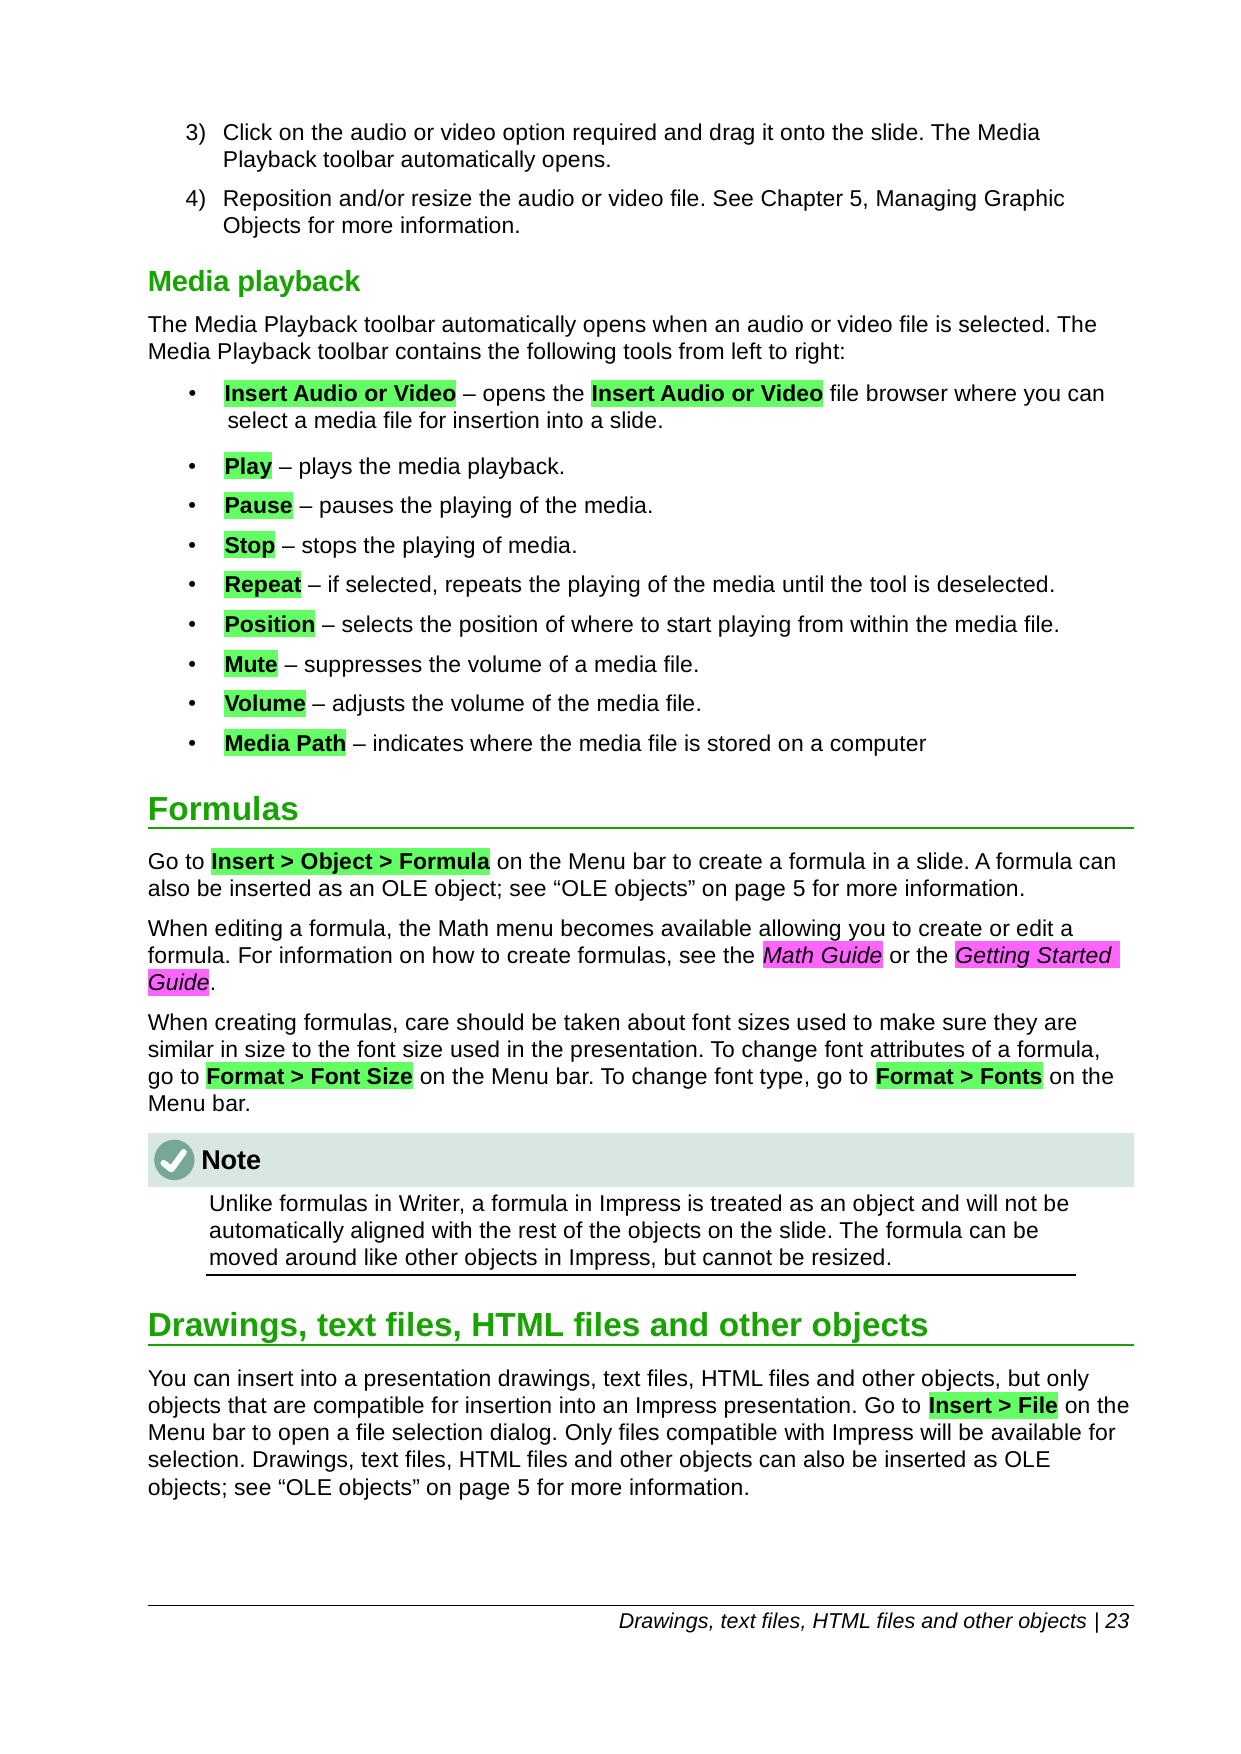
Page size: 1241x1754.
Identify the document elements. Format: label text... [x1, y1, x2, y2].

list Media Path – indicates where the media file is stored on a computer [185, 726, 1134, 759]
list Repeat – if selected, repeats the playing of the media until the tool is deselected. [185, 568, 1134, 598]
text Go to Insert > Object > Formula on the Menu bar to create a formula in a slide. A formula can also be inserted as an OLE object; see “OLE objects” on page 5 for more information. [148, 848, 1134, 902]
subtitle Media playback [148, 264, 1134, 297]
text You can insert into a presentation drawings, text files, HTML files and other objects, but only objects that are compatible for insertion into an Impress presentation. Go to Insert > File on the Menu bar to open a file selection dialog. Only files compatible with Impress will be available for selection. Drawings, text files, HTML files and other objects can also be inserted as OLE objects; see “OLE objects” on page 5 for more information. [148, 1364, 1134, 1500]
list Mute – suppresses the volume of a media file. [185, 647, 1134, 677]
subtitle Note [148, 1133, 1134, 1187]
list Stop – stops the playing of media. [185, 528, 1134, 558]
list Pause – pauses the playing of the media. [185, 489, 1134, 519]
list Play – plays the media playback. [185, 449, 1134, 479]
subtitle Formulas [148, 788, 1134, 827]
text When creating formulas, care should be taken about font sizes used to make sure they are similar in size to the font size used in the presentation. To change font attributes of a formula, go to Format > Font Size on the Menu bar. To change font type, go to Format > Fonts on the Menu bar. [148, 1008, 1134, 1116]
list Position – selects the position of where to start playing from within the media file. [185, 607, 1134, 637]
text When editing a formula, the Math menu becomes available allowing you to create or edit a formula. For information on how to create formulas, see the Math Guide or the Getting Started Guide. [148, 914, 1134, 996]
list Volume – adjusts the volume of the media file. [185, 687, 1134, 717]
text The Media Playback toolbar automatically opens when an audio or video file is selected. The Media Playback toolbar contains the following tools from left to right: [148, 310, 1134, 364]
list Reposition and/or resize the audio or video file. See Chapter 5, Managing Graphic Objects for more information. [206, 185, 1134, 239]
list Insert Audio or Video – opens the Insert Audio or Video file browser where you can select a media file for insertion into a slide. [185, 377, 1134, 437]
subtitle Drawings, text files, HTML files and other objects [148, 1305, 1134, 1344]
list Click on the audio or video option required and drag it onto the slide. The Media Playback toolbar automatically opens. [206, 118, 1134, 172]
text Unlike formulas in Writer, a formula in Impress is treated as an object and will not be automatically aligned with the rest of the objects on the slide. The formula can be moved around like other objects in Impress, but cannot be resized. [206, 1187, 1076, 1274]
